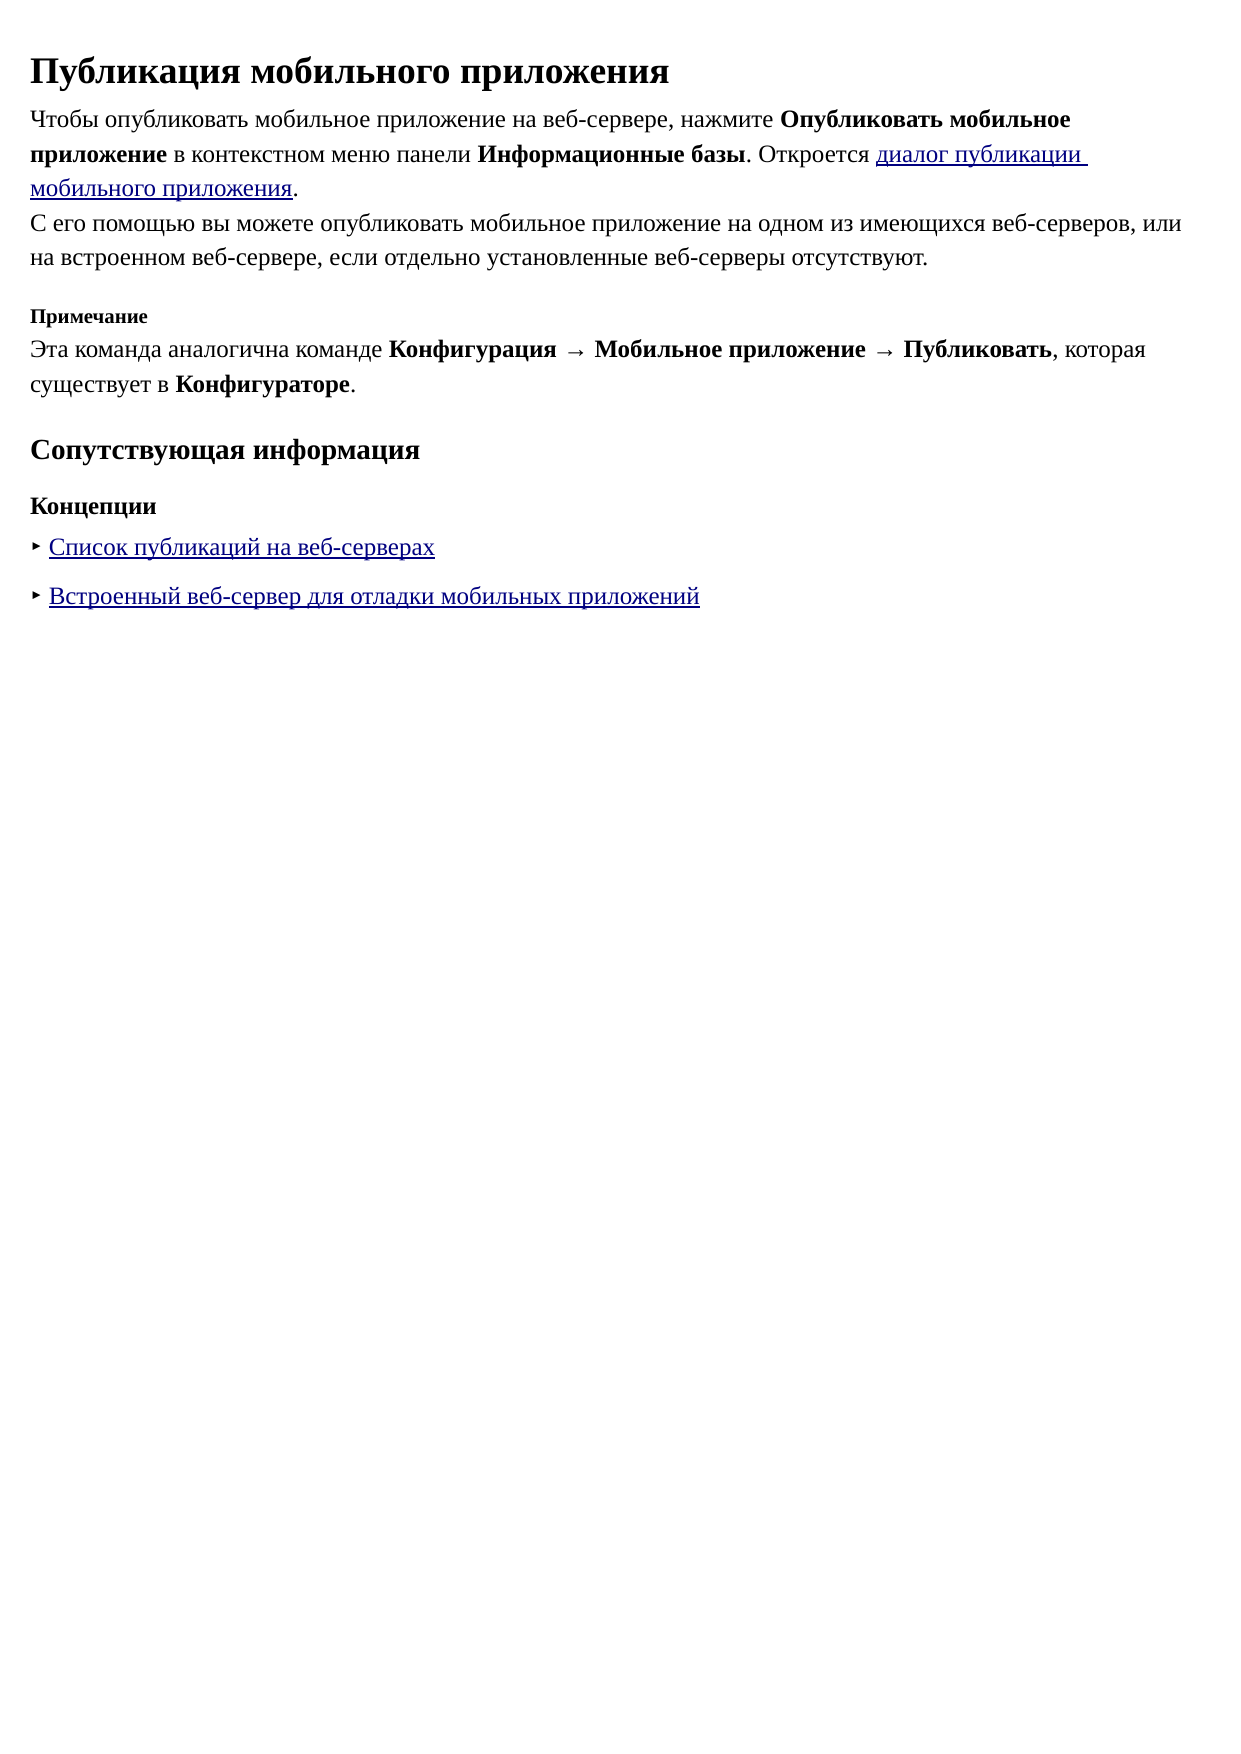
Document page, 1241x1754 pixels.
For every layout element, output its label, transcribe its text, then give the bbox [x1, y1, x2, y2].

subtitle Концепции [30, 491, 1211, 520]
subtitle Сопутствующая информация [30, 432, 1211, 466]
text ‣ Список публикаций на веб-серверах [30, 532, 1211, 561]
text Чтобы опубликовать мобильное приложение на веб-сервере, нажмите Опубликовать мобильное приложение в контекстном меню панели Информационные базы. Откроется диалог публикации мобильного приложения. [30, 104, 1211, 202]
subtitle Публикация мобильного приложения [30, 49, 1211, 92]
text Эта команда аналогична команде Конфигурация → Мобильное приложение → Публиковать, которая существует в Конфигураторе. [30, 334, 1211, 398]
text С его помощью вы можете опубликовать мобильное приложение на одном из имеющихся веб-серверов, или на встроенном веб-сервере, если отдельно установленные веб-серверы отсутствуют. [30, 208, 1211, 271]
text ‣ Встроенный веб-сервер для отладки мобильных приложений [30, 581, 1211, 610]
subtitle Примечание [30, 304, 1211, 328]
